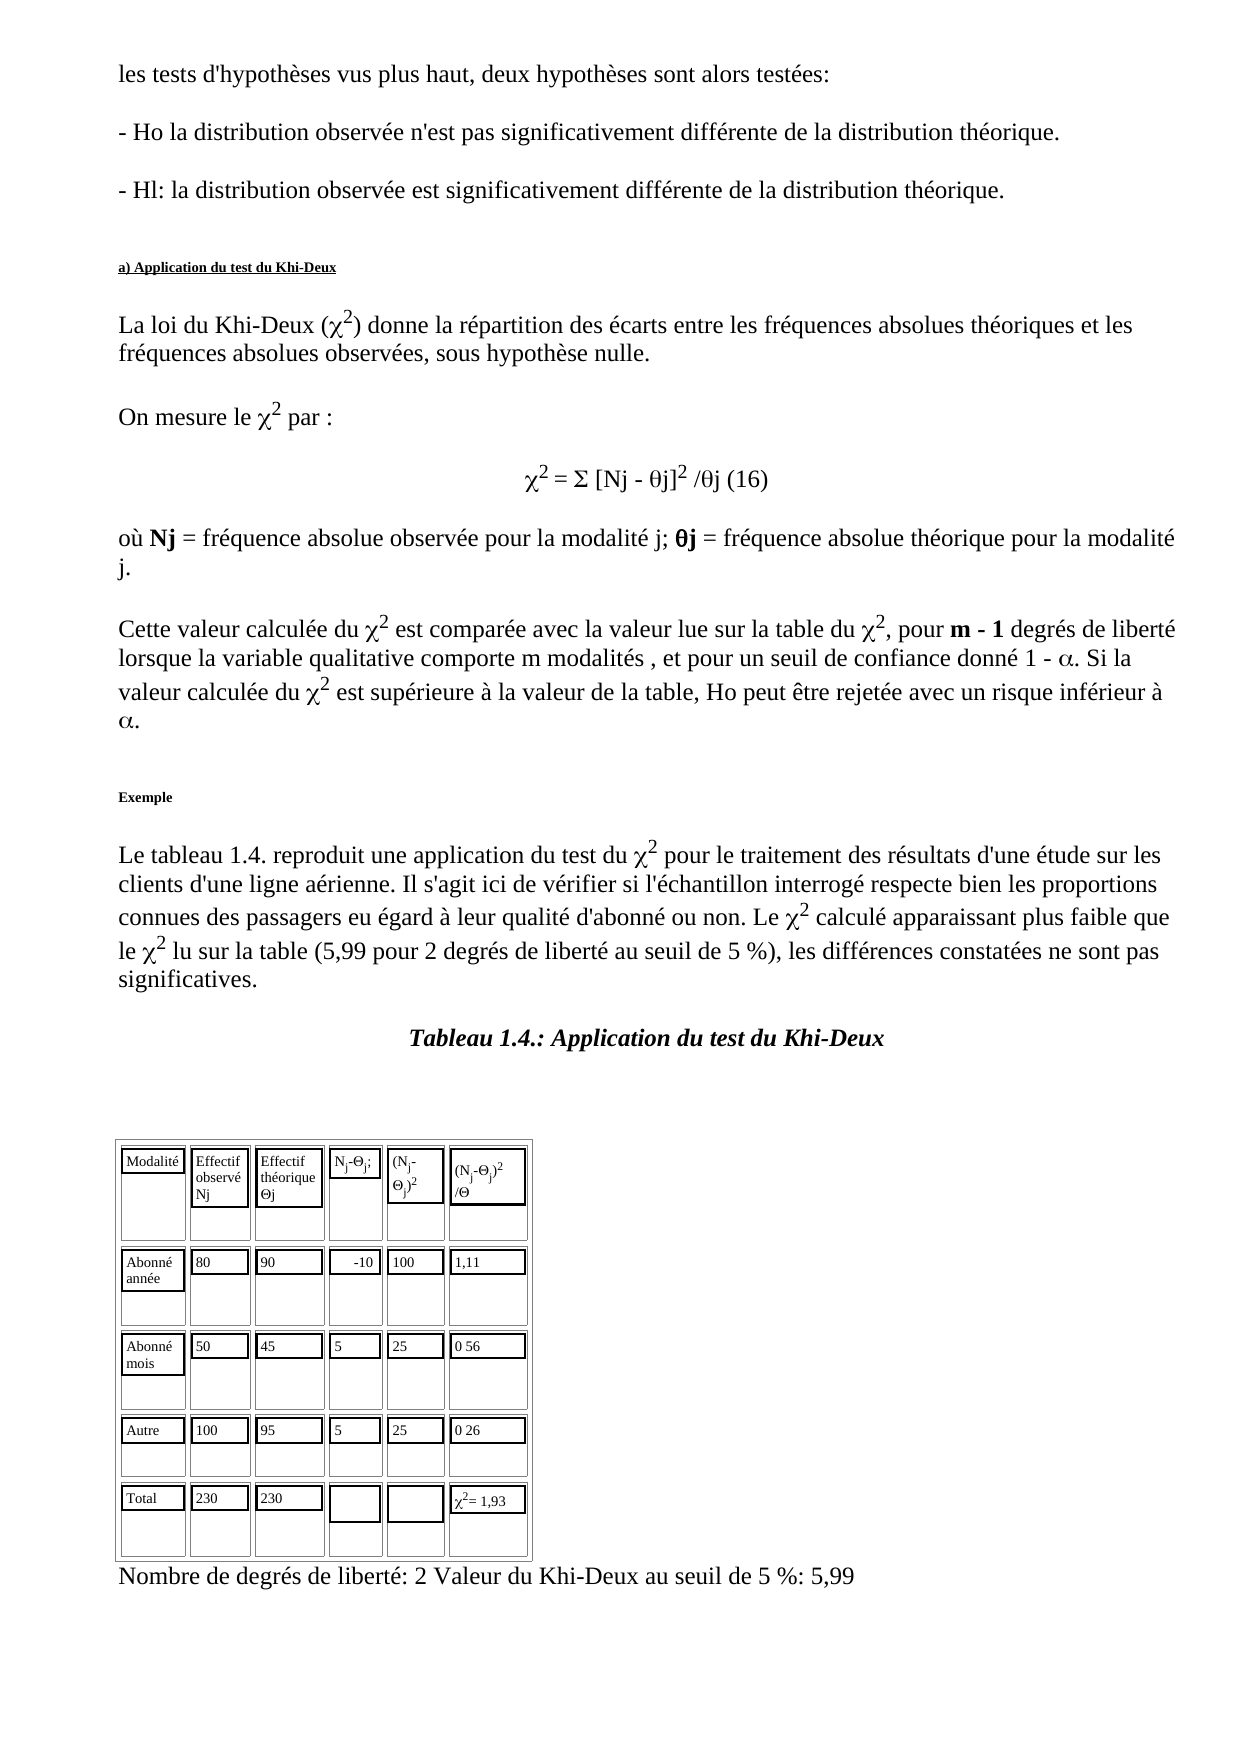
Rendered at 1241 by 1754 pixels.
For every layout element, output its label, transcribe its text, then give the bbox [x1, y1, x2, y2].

table_cell 80 [188, 1240, 252, 1324]
text Tableau 1.4.: Application du test du Khi-Deux [118, 1023, 1181, 1051]
table_cell 0 56 [447, 1325, 529, 1409]
table_header (Nj-Qj)2 /Q [447, 1140, 529, 1240]
text les tests d'hypothèses vus plus haut, deux hypothèses sont alors testées: [118, 59, 1181, 88]
table_cell 25 [384, 1325, 447, 1409]
table_header Effectif théorique Qj [253, 1140, 326, 1240]
table_cell [326, 1476, 384, 1556]
table_cell 5 [326, 1409, 384, 1476]
table_cell -10 [326, 1240, 384, 1324]
text où Nj = fréquence absolue observée pour la modalité j; qj = fréquence absolue théorique pour la modalité j. [118, 523, 1181, 580]
table_header Nj-Qj; [326, 1140, 384, 1240]
table_header Modalité [118, 1140, 188, 1240]
table_cell Autre [118, 1409, 188, 1476]
text Nombre de degrés de liberté: 2 Valeur du Khi-Deux au seuil de 5 %: 5,99 [118, 1561, 1181, 1590]
table_cell 100 [188, 1409, 252, 1476]
table_cell Abonné mois [118, 1325, 188, 1409]
table_cell [388, 1523, 444, 1556]
table_cell 1,11 [447, 1240, 529, 1324]
table_cell Total [118, 1476, 188, 1556]
table_cell [389, 1487, 442, 1521]
text Cette valeur calculée du c2 est comparée avec la valeur lue sur la table du c2, pour m - 1 degrés de liberté lorsque la variable qualitative comporte m modalités , et pour un seuil de confiance donné 1 - a. Si la valeur calculée du c2 est supérieure à la valeur de la table, Ho peut être rejetée avec un risque inférieur à a. [118, 610, 1181, 734]
table_cell [330, 1523, 382, 1556]
table_cell 90 [253, 1240, 326, 1324]
table_cell 45 [253, 1325, 326, 1409]
subtitle a) Application du test du Khi-Deux [118, 259, 1181, 276]
subtitle Exemple [118, 789, 1181, 806]
table_header (Nj-Qj)2 [384, 1140, 447, 1240]
table_cell 230 [188, 1476, 252, 1556]
text Le tableau 1.4. reproduit une application du test du c2 pour le traitement des résultats d'une étude sur les clients d'une ligne aérienne. Il s'agit ici de vérifier si l'échantillon interrogé respecte bien les proportions connues des passagers eu égard à leur qualité d'abonné ou non. Le c2 calculé apparaissant plus faible que le c2 lu sur la table (5,99 pour 2 degrés de liberté au seuil de 5 %), les différences constatées ne sont pas significatives. [118, 835, 1181, 993]
text - Hl: la distribution observée est significativement différente de la distribution théorique. [118, 176, 1181, 204]
table_cell 95 [253, 1409, 326, 1476]
table_cell 100 [384, 1240, 447, 1324]
table_cell 25 [384, 1409, 447, 1476]
table_cell 0 26 [447, 1409, 529, 1476]
text On mesure le c2 par : [118, 397, 1181, 430]
table_cell 50 [188, 1325, 252, 1409]
text La loi du Khi-Deux (c2) donne la répartition des écarts entre les fréquences absolues théoriques et les fréquences absolues observées, sous hypothèse nulle. [118, 305, 1181, 367]
table_cell 230 [253, 1476, 326, 1556]
table_cell Abonné année [118, 1240, 188, 1324]
table_cell [331, 1487, 379, 1521]
text c2 = S [Nj - qj]2 /qj (16) [118, 460, 1181, 493]
table_cell 5 [326, 1325, 384, 1409]
table_cell [384, 1476, 447, 1556]
text - Ho la distribution observée n'est pas significativement différente de la distribution théorique. [118, 117, 1181, 146]
table_header Effectif observé Nj [188, 1140, 252, 1240]
table_cell c2= 1,93 [447, 1476, 529, 1556]
